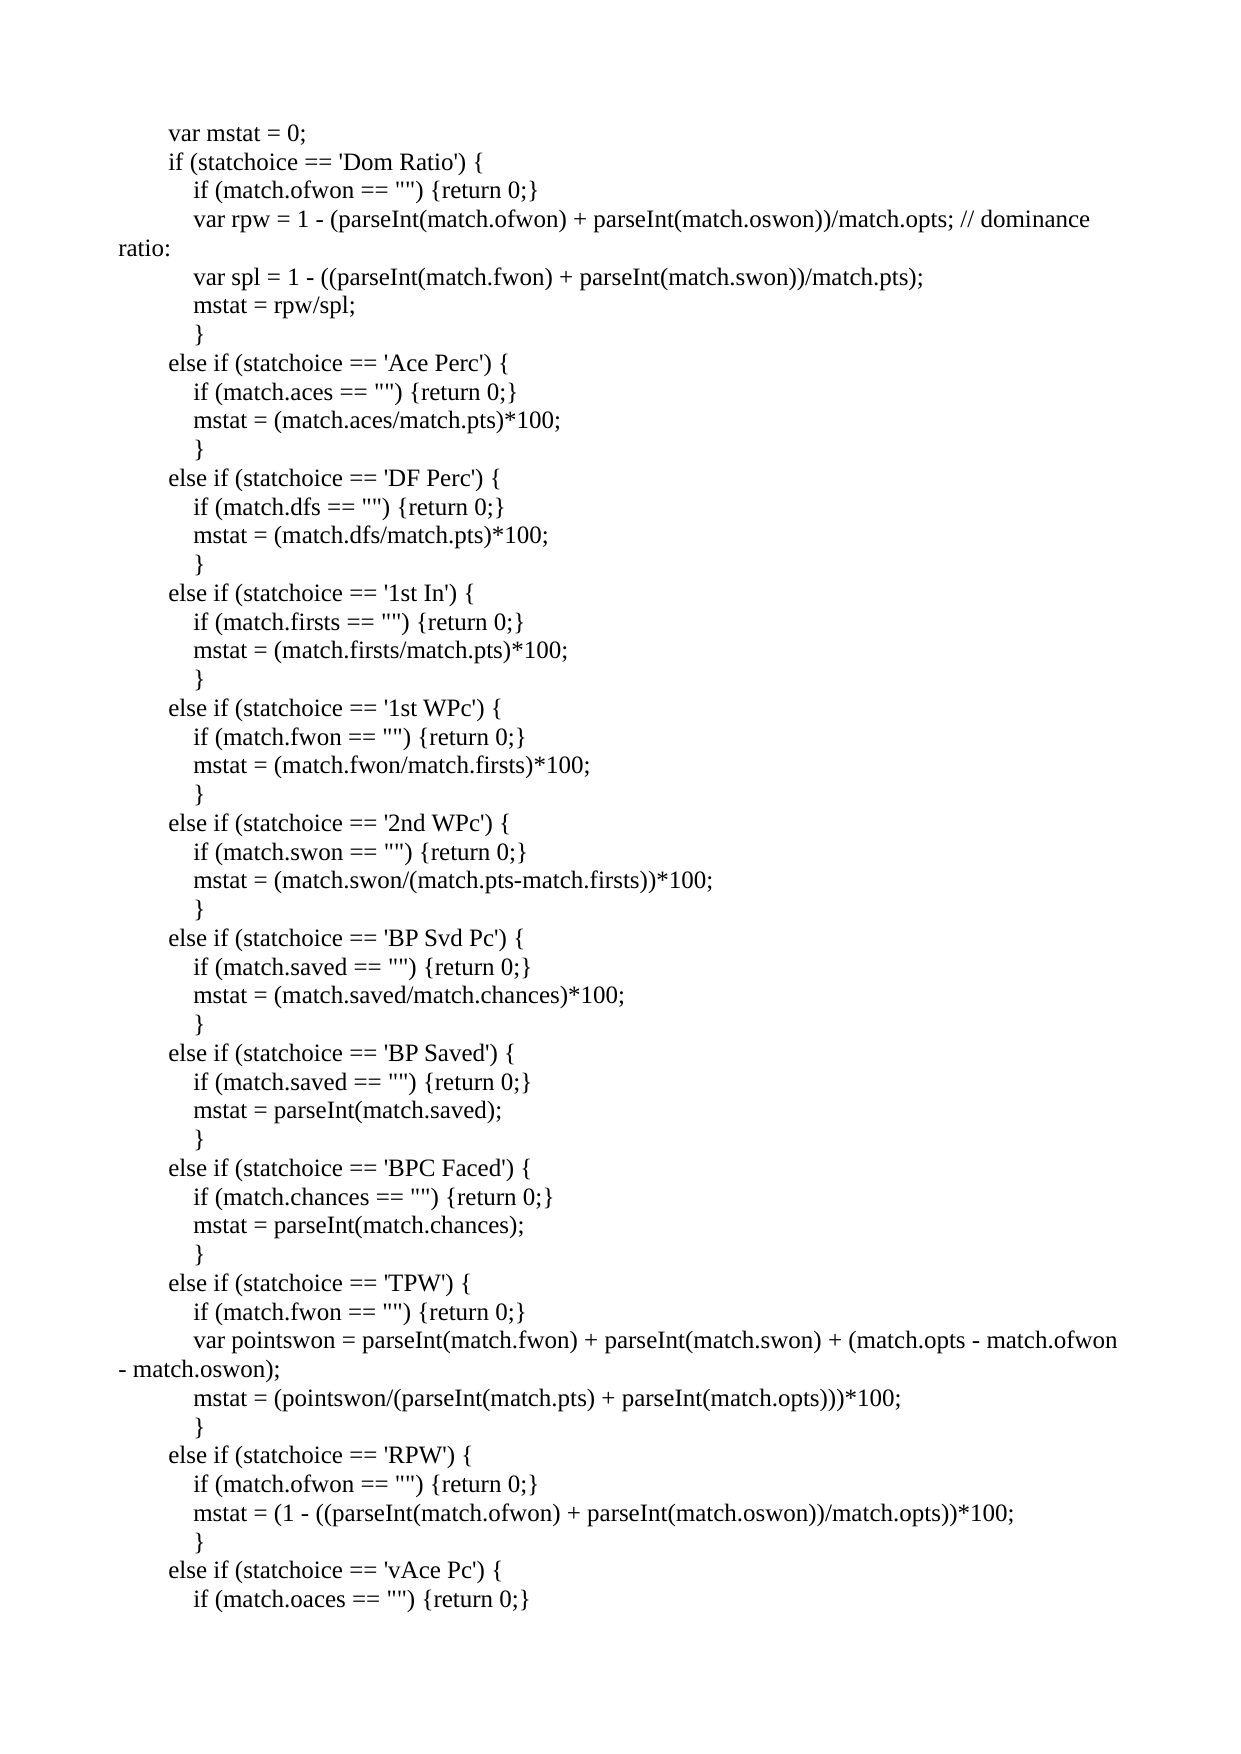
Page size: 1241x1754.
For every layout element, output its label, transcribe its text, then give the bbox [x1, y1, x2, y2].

text if (statchoice == 'Dom Ratio') { [118, 147, 1122, 176]
text mstat = (match.saved/match.chances)*100; [118, 981, 1122, 1009]
text mstat = parseInt(match.saved); [118, 1096, 1122, 1124]
text var mstat = 0; [118, 118, 1122, 147]
text mstat = rpw/spl; [118, 291, 1122, 319]
text var rpw = 1 - (parseInt(match.ofwon) + parseInt(match.oswon))/match.opts; // dominance ratio: [118, 204, 1122, 262]
text if (match.ofwon == "") {return 0;} [118, 176, 1122, 204]
text } [118, 319, 1122, 348]
text mstat = (match.aces/match.pts)*100; [118, 406, 1122, 434]
text else if (statchoice == 'RPW') { [118, 1441, 1122, 1469]
text } [118, 779, 1122, 808]
text mstat = (match.firsts/match.pts)*100; [118, 636, 1122, 664]
text else if (statchoice == 'vAce Pc') { [118, 1556, 1122, 1584]
text mstat = (match.swon/(match.pts-match.firsts))*100; [118, 866, 1122, 894]
text mstat = (match.dfs/match.pts)*100; [118, 521, 1122, 549]
text if (match.fwon == "") {return 0;} [118, 1297, 1122, 1326]
text } [118, 664, 1122, 693]
text } [118, 1412, 1122, 1441]
text mstat = (pointswon/(parseInt(match.pts) + parseInt(match.opts)))*100; [118, 1383, 1122, 1412]
text if (match.oaces == "") {return 0;} [118, 1584, 1122, 1613]
text else if (statchoice == 'TPW') { [118, 1268, 1122, 1297]
text if (match.fwon == "") {return 0;} [118, 722, 1122, 751]
text else if (statchoice == 'DF Perc') { [118, 463, 1122, 492]
text mstat = (1 - ((parseInt(match.ofwon) + parseInt(match.oswon))/match.opts))*100; [118, 1498, 1122, 1527]
text if (match.saved == "") {return 0;} [118, 1067, 1122, 1096]
text else if (statchoice == 'Ace Perc') { [118, 348, 1122, 377]
text if (match.swon == "") {return 0;} [118, 837, 1122, 866]
text else if (statchoice == 'BPC Faced') { [118, 1153, 1122, 1182]
text if (match.firsts == "") {return 0;} [118, 607, 1122, 636]
text } [118, 1124, 1122, 1153]
text } [118, 1239, 1122, 1268]
text } [118, 549, 1122, 578]
text else if (statchoice == '1st WPc') { [118, 693, 1122, 722]
text } [118, 1009, 1122, 1038]
text else if (statchoice == '1st In') { [118, 578, 1122, 607]
text mstat = parseInt(match.chances); [118, 1211, 1122, 1239]
text else if (statchoice == '2nd WPc') { [118, 808, 1122, 837]
text if (match.dfs == "") {return 0;} [118, 492, 1122, 521]
text var pointswon = parseInt(match.fwon) + parseInt(match.swon) + (match.opts - match.ofwon - match.oswon); [118, 1326, 1122, 1383]
text if (match.saved == "") {return 0;} [118, 952, 1122, 981]
text if (match.aces == "") {return 0;} [118, 377, 1122, 406]
text var spl = 1 - ((parseInt(match.fwon) + parseInt(match.swon))/match.pts); [118, 262, 1122, 291]
text if (match.chances == "") {return 0;} [118, 1182, 1122, 1211]
text mstat = (match.fwon/match.firsts)*100; [118, 751, 1122, 779]
text if (match.ofwon == "") {return 0;} [118, 1469, 1122, 1498]
text } [118, 434, 1122, 463]
text } [118, 1527, 1122, 1556]
text else if (statchoice == 'BP Saved') { [118, 1038, 1122, 1067]
text } [118, 894, 1122, 923]
text else if (statchoice == 'BP Svd Pc') { [118, 923, 1122, 952]
